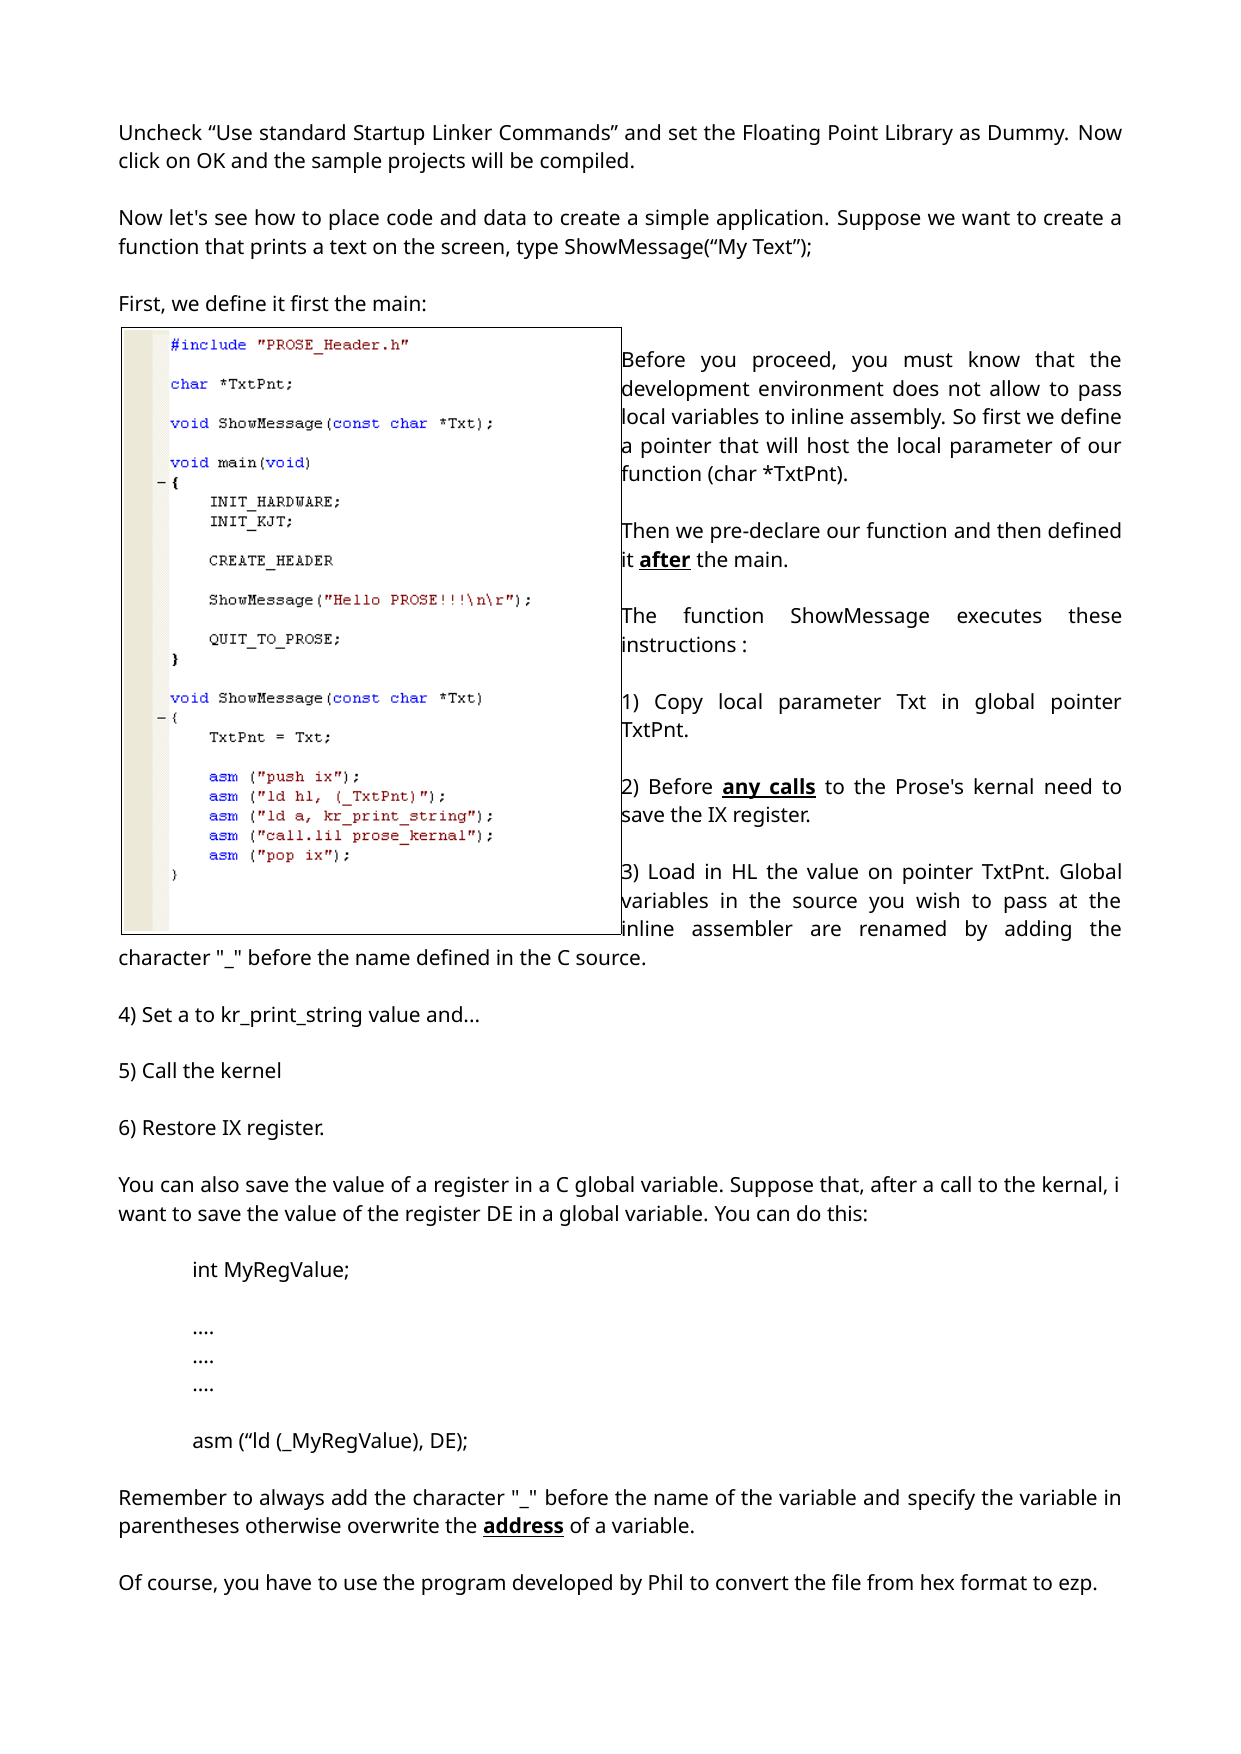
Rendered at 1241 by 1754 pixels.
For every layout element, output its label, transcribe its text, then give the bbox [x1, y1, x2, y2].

text .... [118, 1341, 1122, 1369]
text 3) Load in HL the value on pointer TxtPnt. Global variables in the source you wish to pass at the inline assembler are renamed by adding the character "_" before the name defined in the C source. [118, 829, 1122, 971]
text The function ShowMessage executes these instructions : [622, 602, 1122, 658]
text int MyRegValue; [118, 1256, 1122, 1284]
text Uncheck “Use standard Startup Linker Commands” and set the Floating Point Library as Dummy. Now click on OK and the sample projects will be compiled. [118, 118, 1122, 175]
text 6) Restore IX register. [118, 1085, 1122, 1142]
text Remember to always add the character "_" before the name of the variable and specify the variable in parentheses otherwise overwrite the address of a variable. [118, 1483, 1122, 1540]
text Before you proceed, you must know that the development environment does not allow to pass local variables to inline assembly. So first we define a pointer that will host the local parameter of our function (char *TxtPnt). [622, 346, 1122, 488]
text First, we define it first the main: [118, 289, 1122, 317]
text You can also save the value of a register in a C global variable. Suppose that, after a call to the kernal, i want to save the value of the register DE in a global variable. You can do this: [118, 1170, 1122, 1227]
text asm (“ld (_MyRegValue), DE); [118, 1426, 1122, 1455]
text .... [118, 1369, 1122, 1398]
text Then we pre-declare our function and then defined it after the main. [622, 516, 1122, 573]
text Of course, you have to use the program developed by Phil to convert the file from hex format to ezp. [118, 1568, 1122, 1597]
text 1) Copy local parameter Txt in global pointer TxtPnt. [622, 687, 1122, 744]
text 5) Call the kernel [118, 1057, 1122, 1085]
text 2) Before any calls to the Prose's kernal need to save the IX register. [622, 772, 1122, 829]
text 4) Set a to kr_print_string value and... [118, 971, 1122, 1028]
text .... [118, 1312, 1122, 1341]
picture [124, 330, 618, 931]
text Now let's see how to place code and data to create a simple application. Suppose we want to create a function that prints a text on the screen, type ShowMessage(“My Text”); [118, 203, 1122, 260]
